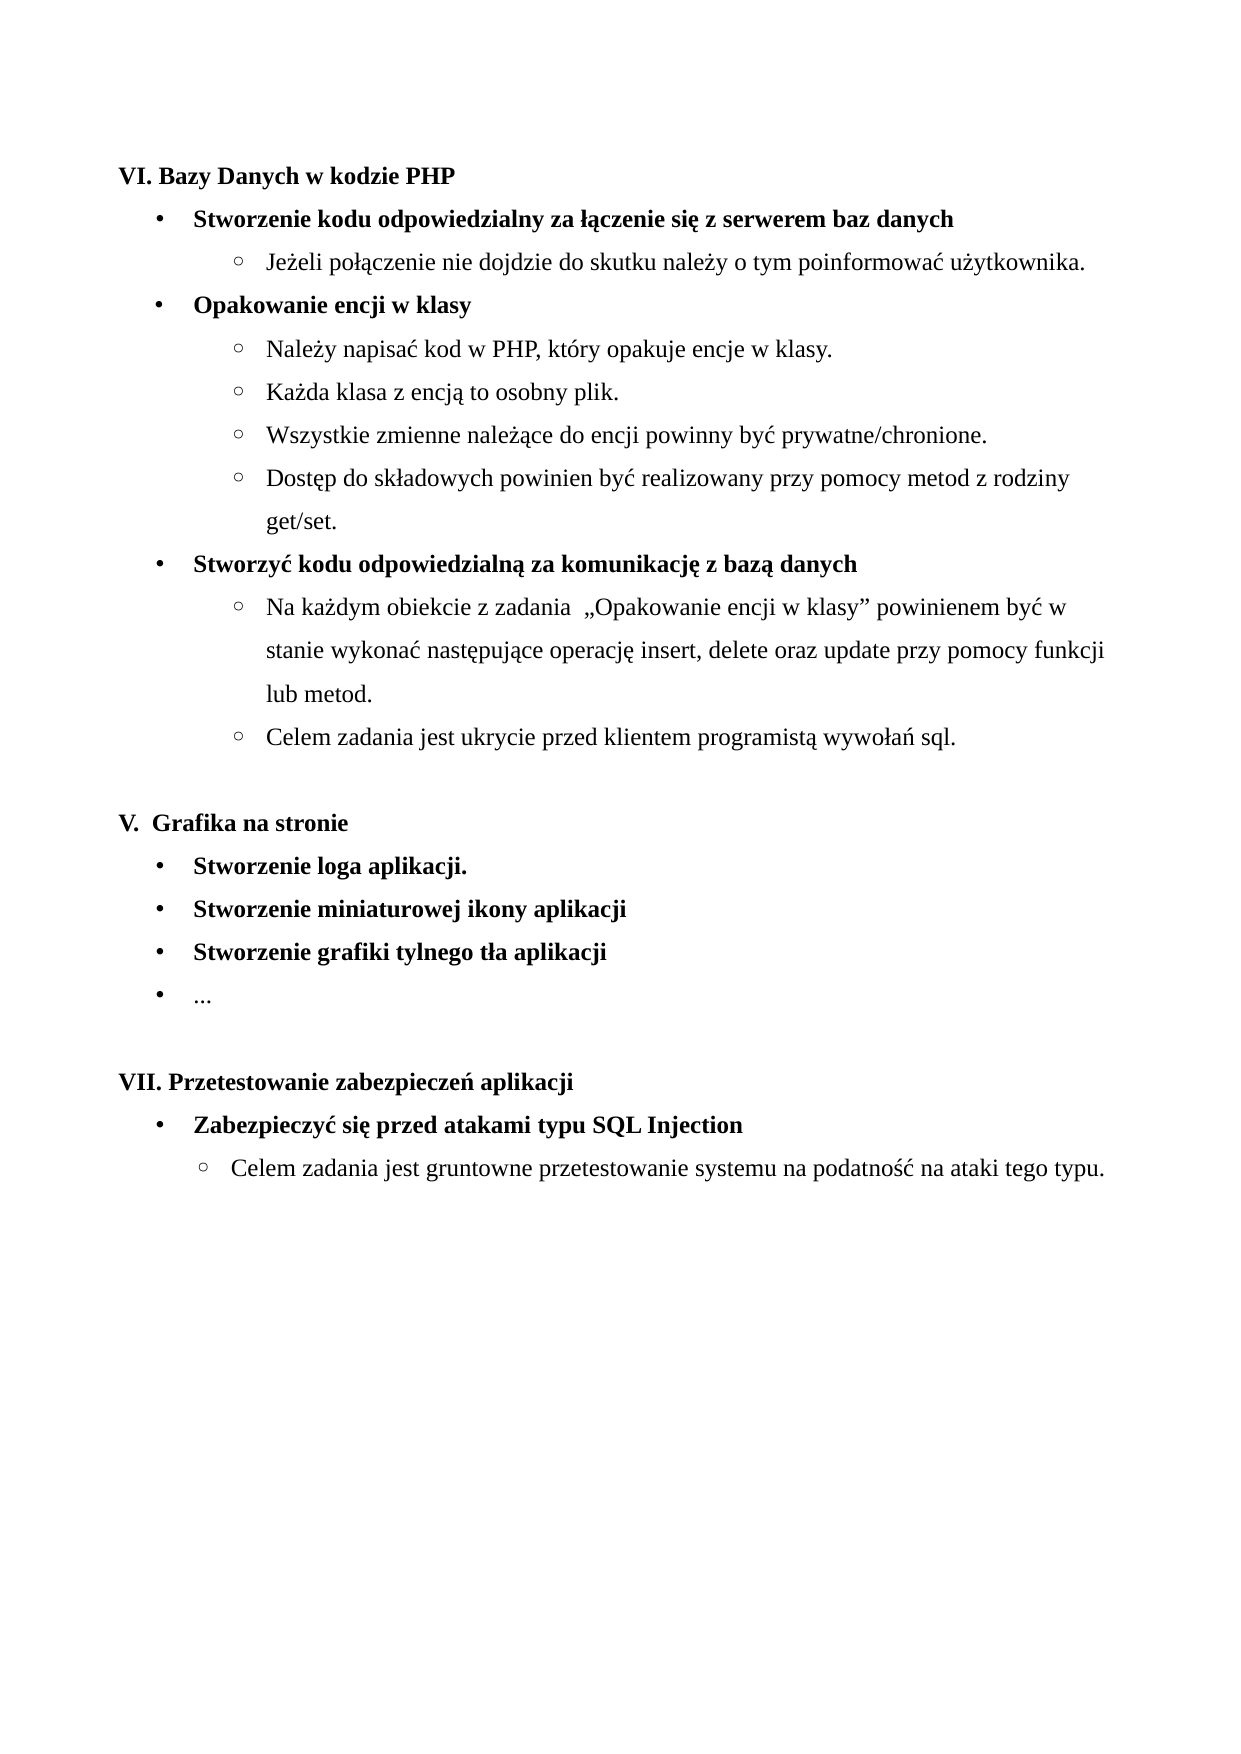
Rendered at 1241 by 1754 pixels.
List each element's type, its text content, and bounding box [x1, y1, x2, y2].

list Należy napisać kod w PHP, który opakuje encje w klasy. [228, 334, 1122, 362]
list Stworzenie grafiki tylnego tła aplikacji [156, 937, 1122, 966]
list ... [156, 981, 1122, 1009]
list Każda klasa z encją to osobny plik. [228, 377, 1122, 406]
list Opakowanie encji w klasy [154, 291, 1122, 319]
list Zabezpieczyć się przed atakami typu SQL Injection [156, 1110, 1122, 1139]
list Wszystkie zmienne należące do encji powinny być prywatne/chronione. [228, 420, 1122, 449]
list Celem zadania jest ukrycie przed klientem programistą wywołań sql. [228, 722, 1122, 751]
list Stworzenie kodu odpowiedzialny za łączenie się z serwerem baz danych [156, 204, 1122, 233]
text VI. Bazy Danych w kodzie PHP [118, 161, 1122, 190]
list Stworzenie miniaturowej ikony aplikacji [156, 894, 1122, 923]
list Dostęp do składowych powinien być realizowany przy pomocy metod z rodziny get/set. [228, 463, 1122, 535]
list Na każdym obiekcie z zadania „Opakowanie encji w klasy” powinienem być w stanie wykonać następujące operację insert, delete oraz update przy pomocy funkcji lub metod. [228, 592, 1122, 707]
text VII. Przetestowanie zabezpieczeń aplikacji [118, 1067, 1122, 1096]
list Jeżeli połączenie nie dojdzie do skutku należy o tym poinformować użytkownika. [228, 247, 1122, 276]
text V. Grafika na stronie [118, 808, 1122, 837]
list Stworzenie loga aplikacji. [156, 851, 1122, 880]
list Stworzyć kodu odpowiedzialną za komunikację z bazą danych [156, 549, 1122, 578]
list Celem zadania jest gruntowne przetestowanie systemu na podatność na ataki tego typu. [193, 1153, 1122, 1182]
